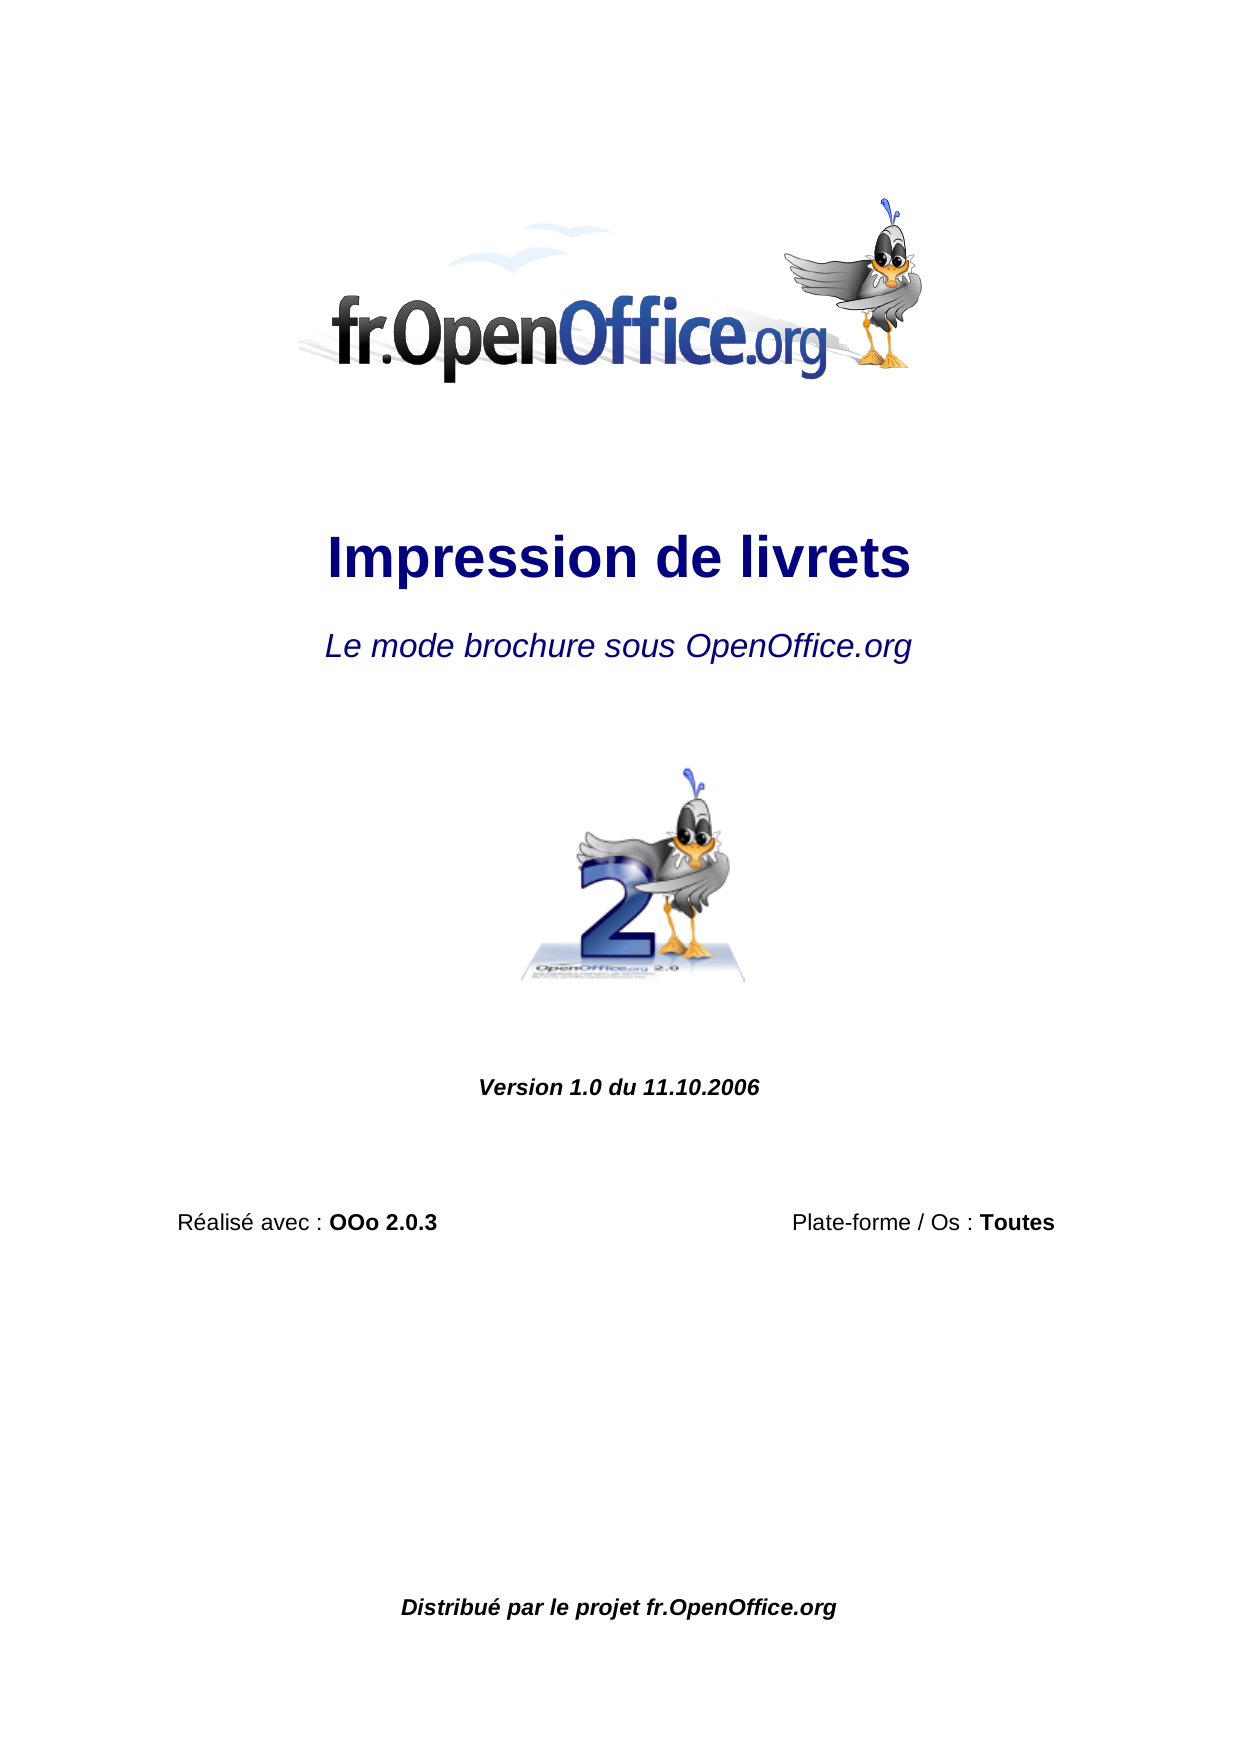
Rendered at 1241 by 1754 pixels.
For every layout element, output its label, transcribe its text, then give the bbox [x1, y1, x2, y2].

picture [298, 188, 942, 403]
subtitle Distribué par le projet fr.OpenOffice.org [118, 1594, 1122, 1620]
text Réalisé avec : OOo 2.0.3 Plate-forme / Os : Toutes [177, 1209, 1063, 1236]
picture [521, 757, 745, 982]
title Impression de livrets [118, 524, 1122, 589]
subtitle Version 1.0 du 11.10.2006 [369, 1075, 871, 1101]
subtitle Le mode brochure sous OpenOffice.org [118, 627, 1122, 664]
